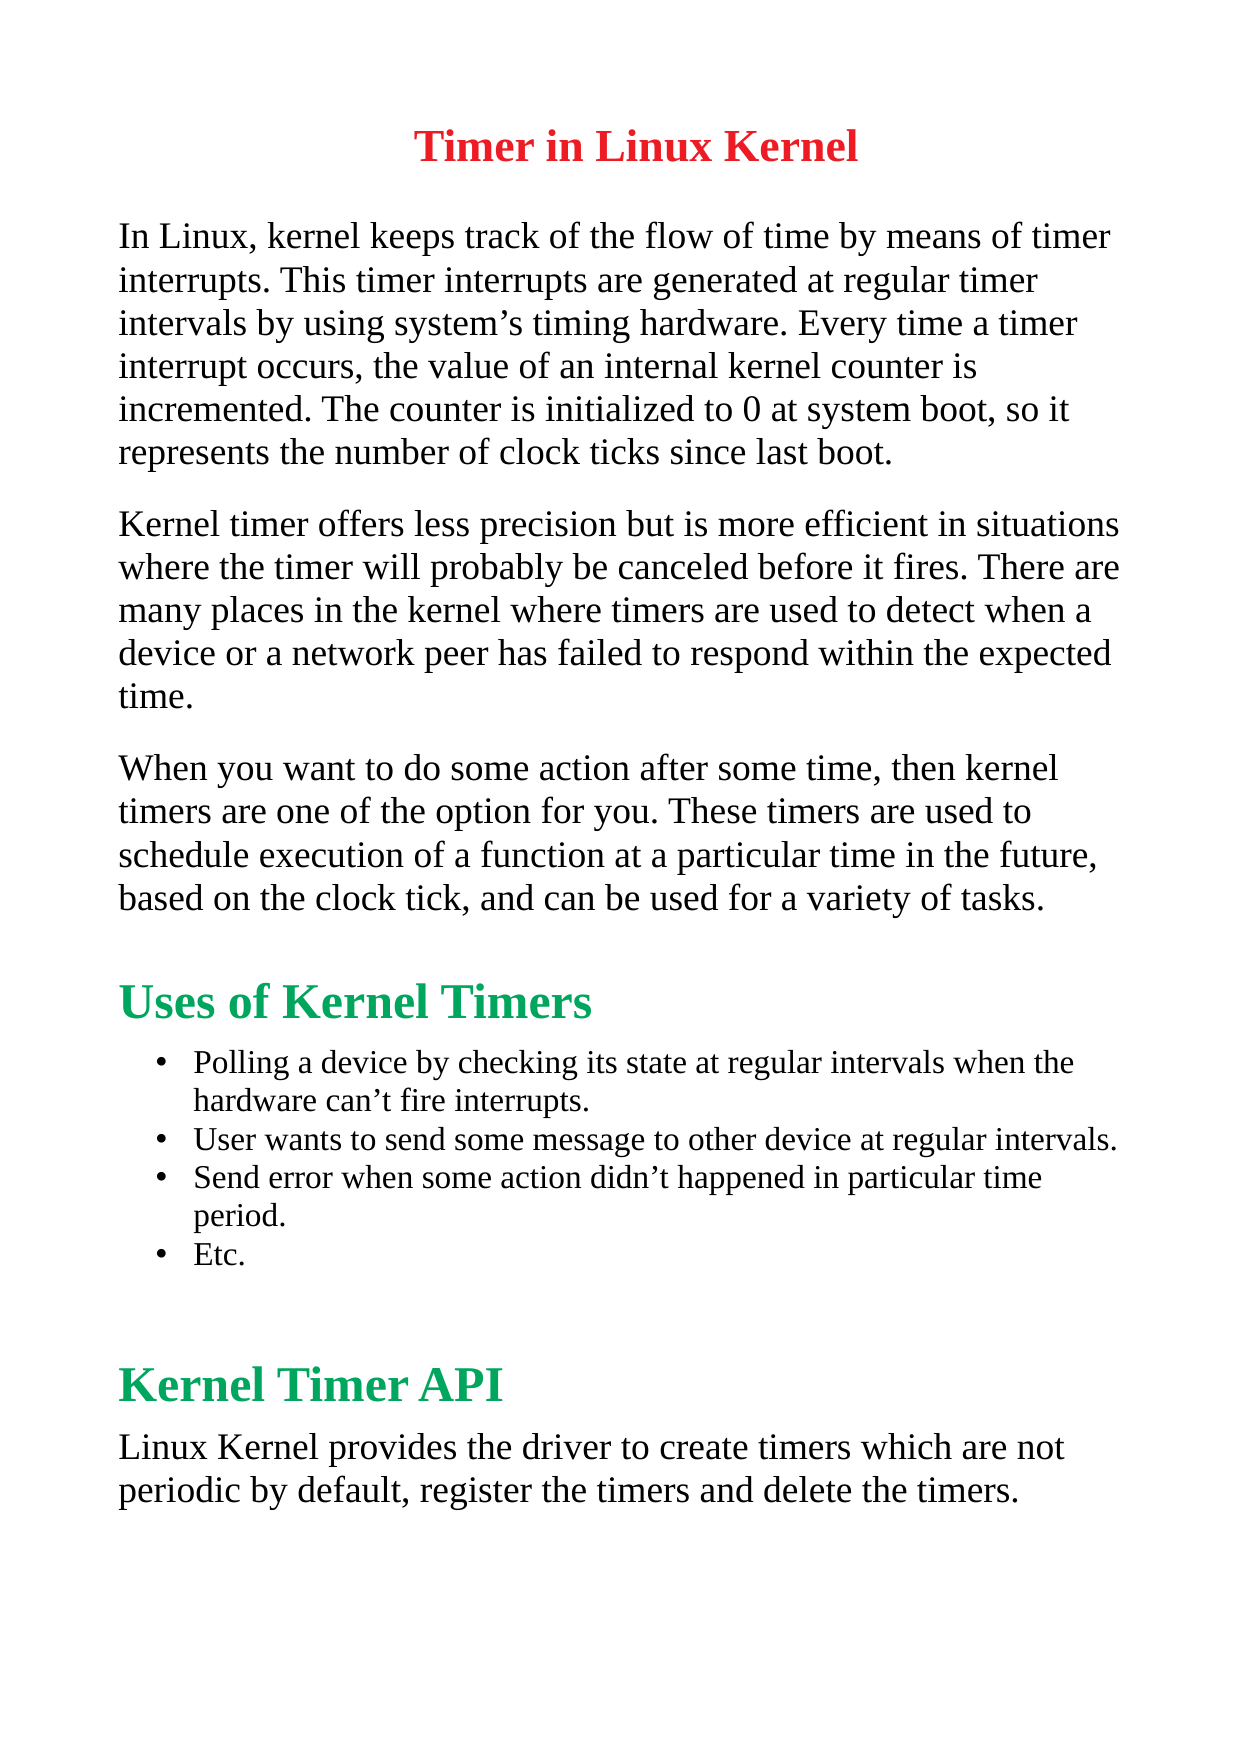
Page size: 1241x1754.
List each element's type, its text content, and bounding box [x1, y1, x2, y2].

subtitle Uses of Kernel Timers [118, 972, 1122, 1029]
text Kernel timer offers less precision but is more efficient in situations where the timer will probably be canceled before it fires. There are many places in the kernel where timers are used to detect when a device or a network peer has failed to respond within the expected time. [118, 501, 1122, 717]
list Polling a device by checking its state at regular intervals when the hardware can’t fire interrupts. [156, 1042, 1122, 1119]
list Send error when some action didn’t happened in particular time period. [156, 1157, 1122, 1234]
list User wants to send some message to other device at regular intervals. [156, 1119, 1122, 1157]
text In Linux, kernel keeps track of the flow of time by means of timer interrupts. This timer interrupts are generated at regular timer intervals by using system’s timing hardware. Every time a timer interrupt occurs, the value of an internal kernel counter is incremented. The counter is initialized to 0 at system boot, so it represents the number of clock ticks since last boot. [118, 214, 1122, 473]
text Timer in Linux Kernel [118, 118, 1122, 171]
list Etc. [156, 1234, 1122, 1272]
text When you want to do some action after some time, then kernel timers are one of the option for you. These timers are used to schedule execution of a function at a particular time in the future, based on the clock tick, and can be used for a variety of tasks. [118, 746, 1122, 918]
subtitle Kernel Timer API [118, 1354, 1122, 1412]
text Linux Kernel provides the driver to create timers which are not periodic by default, register the timers and delete the timers. [118, 1424, 1122, 1511]
